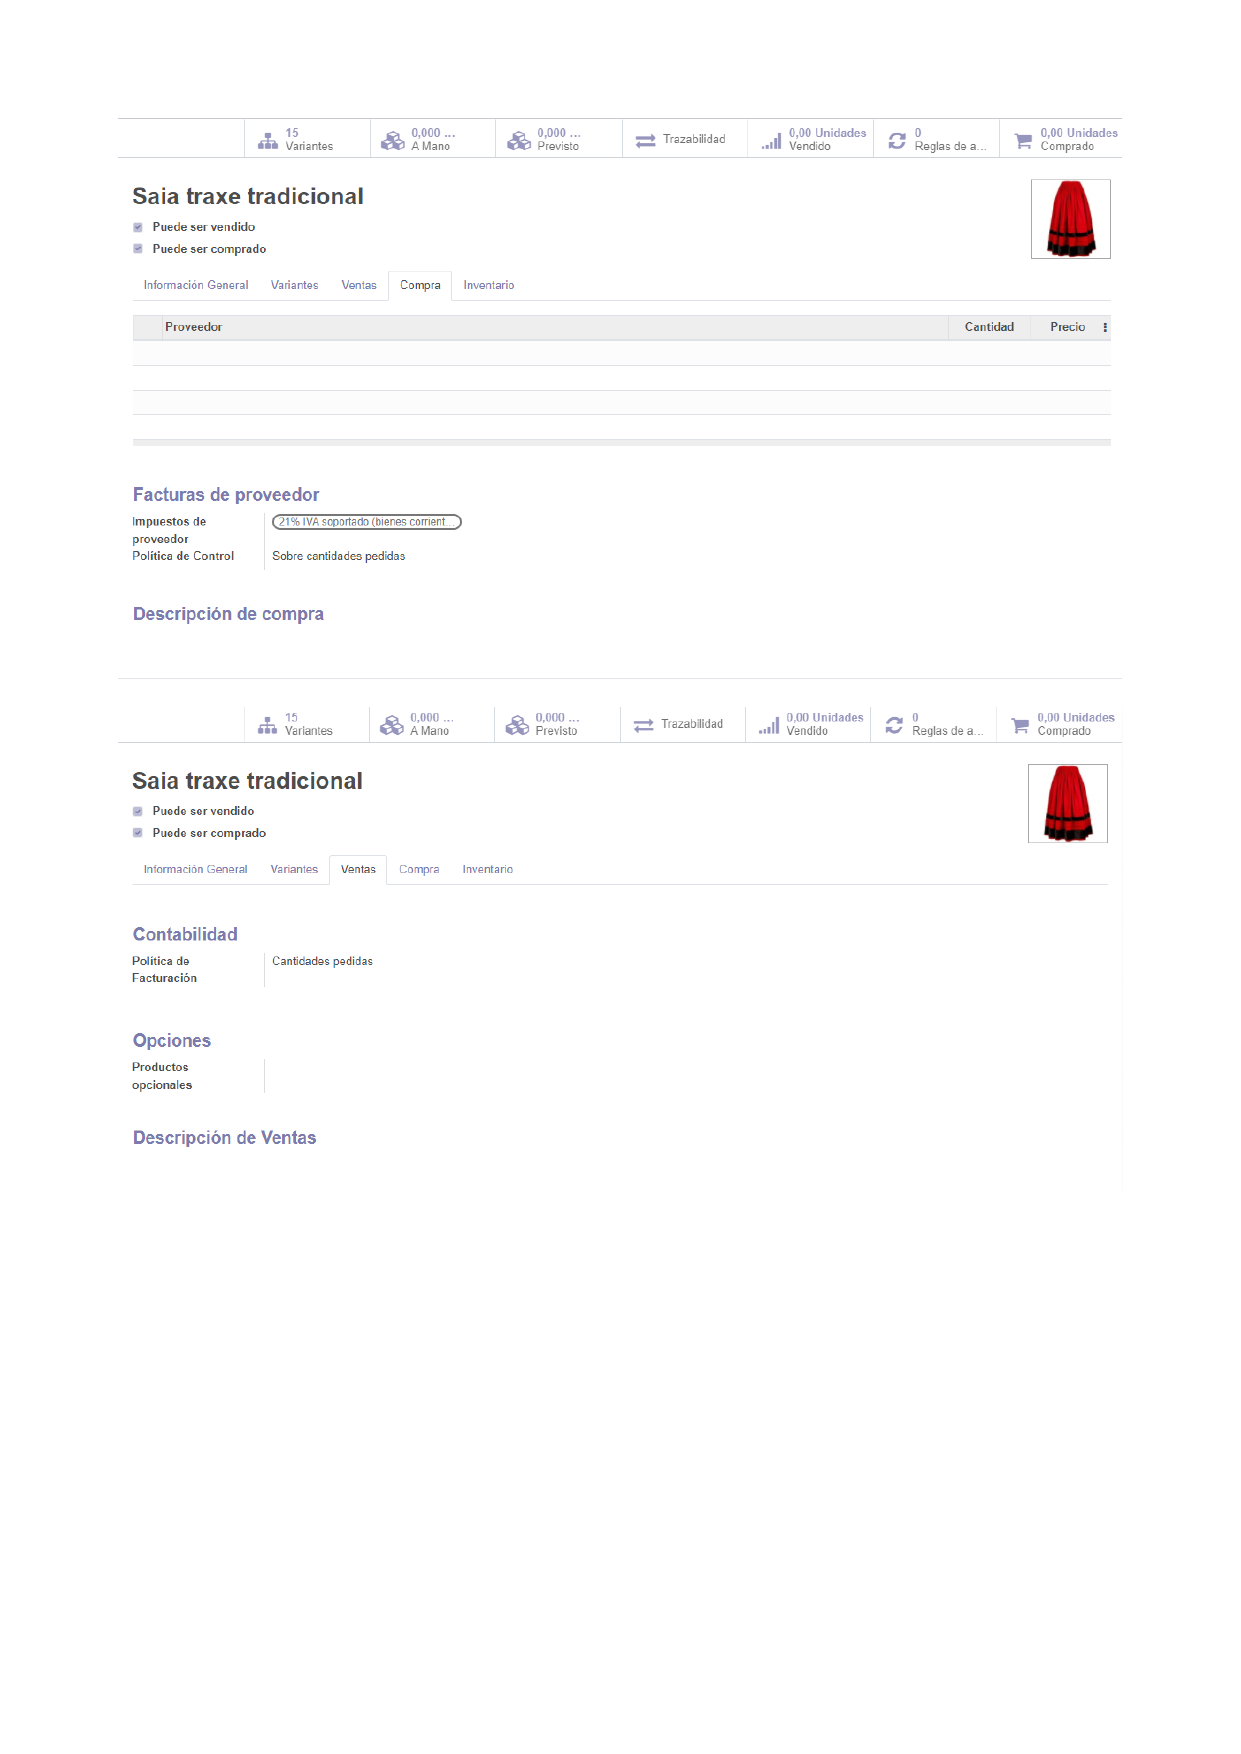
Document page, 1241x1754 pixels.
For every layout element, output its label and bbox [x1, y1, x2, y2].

picture [118, 118, 1123, 679]
picture [118, 707, 1123, 1191]
